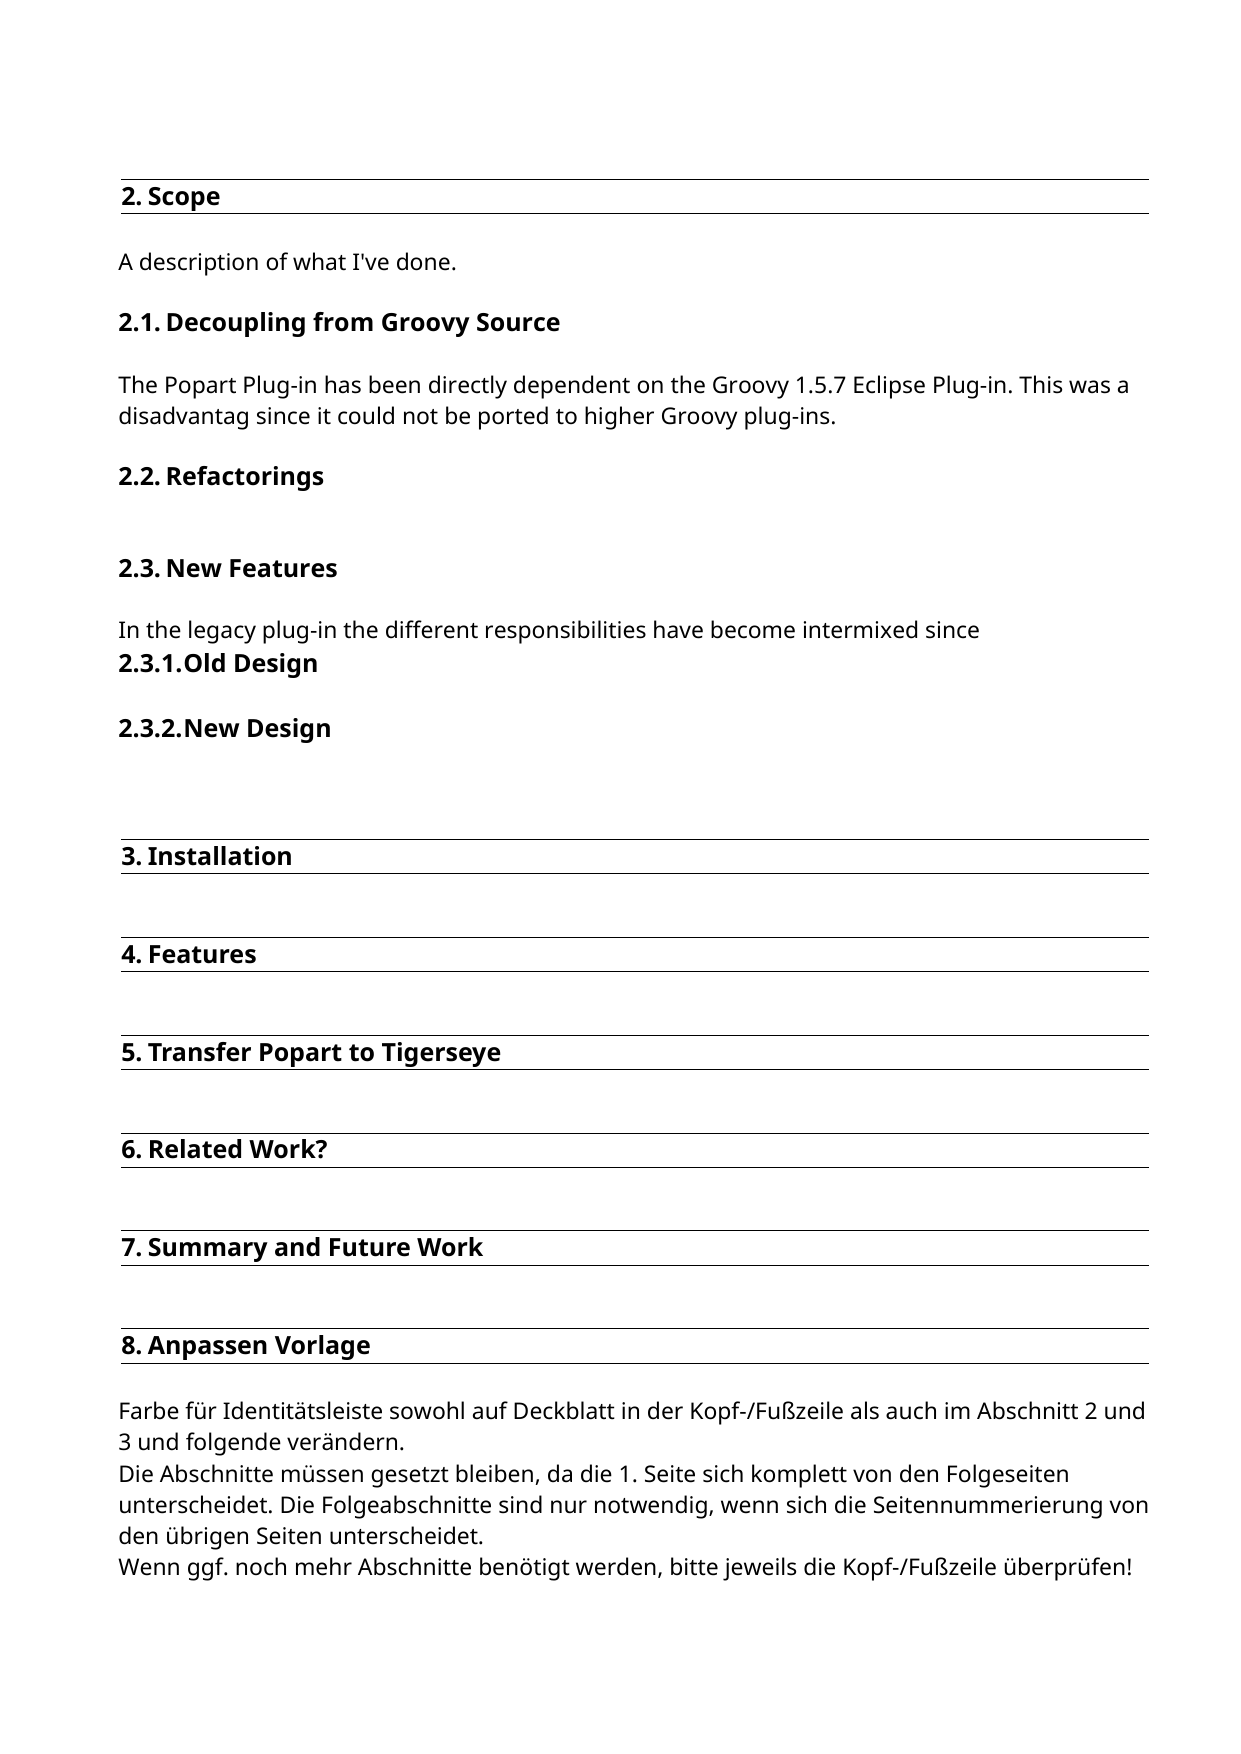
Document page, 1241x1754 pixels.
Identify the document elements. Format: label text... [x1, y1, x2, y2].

subtitle Decoupling from Groovy Source [118, 308, 1152, 337]
text Wenn ggf. noch mehr Abschnitte benötigt werden, bitte jeweils die Kopf-/Fußzeile überprüfen! [118, 1551, 1152, 1582]
subtitle Features [121, 938, 1149, 971]
subtitle Old Design [118, 646, 1152, 680]
text Farbe für Identitätsleiste sowohl auf Deckblatt in der Kopf-/Fußzeile als auch im Abschnitt 2 und 3 und folgende verändern. [118, 1395, 1152, 1457]
text In the legacy plug-in the different responsibilities have become intermixed since [118, 614, 1152, 646]
subtitle Anpassen Vorlage [121, 1329, 1149, 1363]
text Die Abschnitte müssen gesetzt bleiben, da die 1. Seite sich komplett von den Folgeseiten unterscheidet. Die Folgeabschnitte sind nur notwendig, wenn sich die Seitennummerierung von den übrigen Seiten unterscheidet. [118, 1457, 1152, 1551]
subtitle Transfer Popart to Tigerseye [121, 1036, 1149, 1069]
text The Popart Plug-in has been directly dependent on the Groovy 1.5.7 Eclipse Plug-in. This was a disadvantag since it could not be ported to higher Groovy plug-ins. [118, 368, 1152, 431]
subtitle New Design [118, 711, 1152, 745]
subtitle Installation [121, 840, 1149, 873]
subtitle Scope [121, 180, 1149, 213]
text A description of what I've done. [118, 246, 1152, 277]
subtitle Refactorings [118, 462, 1152, 491]
subtitle Summary and Future Work [121, 1231, 1149, 1265]
subtitle Related Work? [121, 1134, 1149, 1167]
subtitle New Features [118, 554, 1152, 583]
